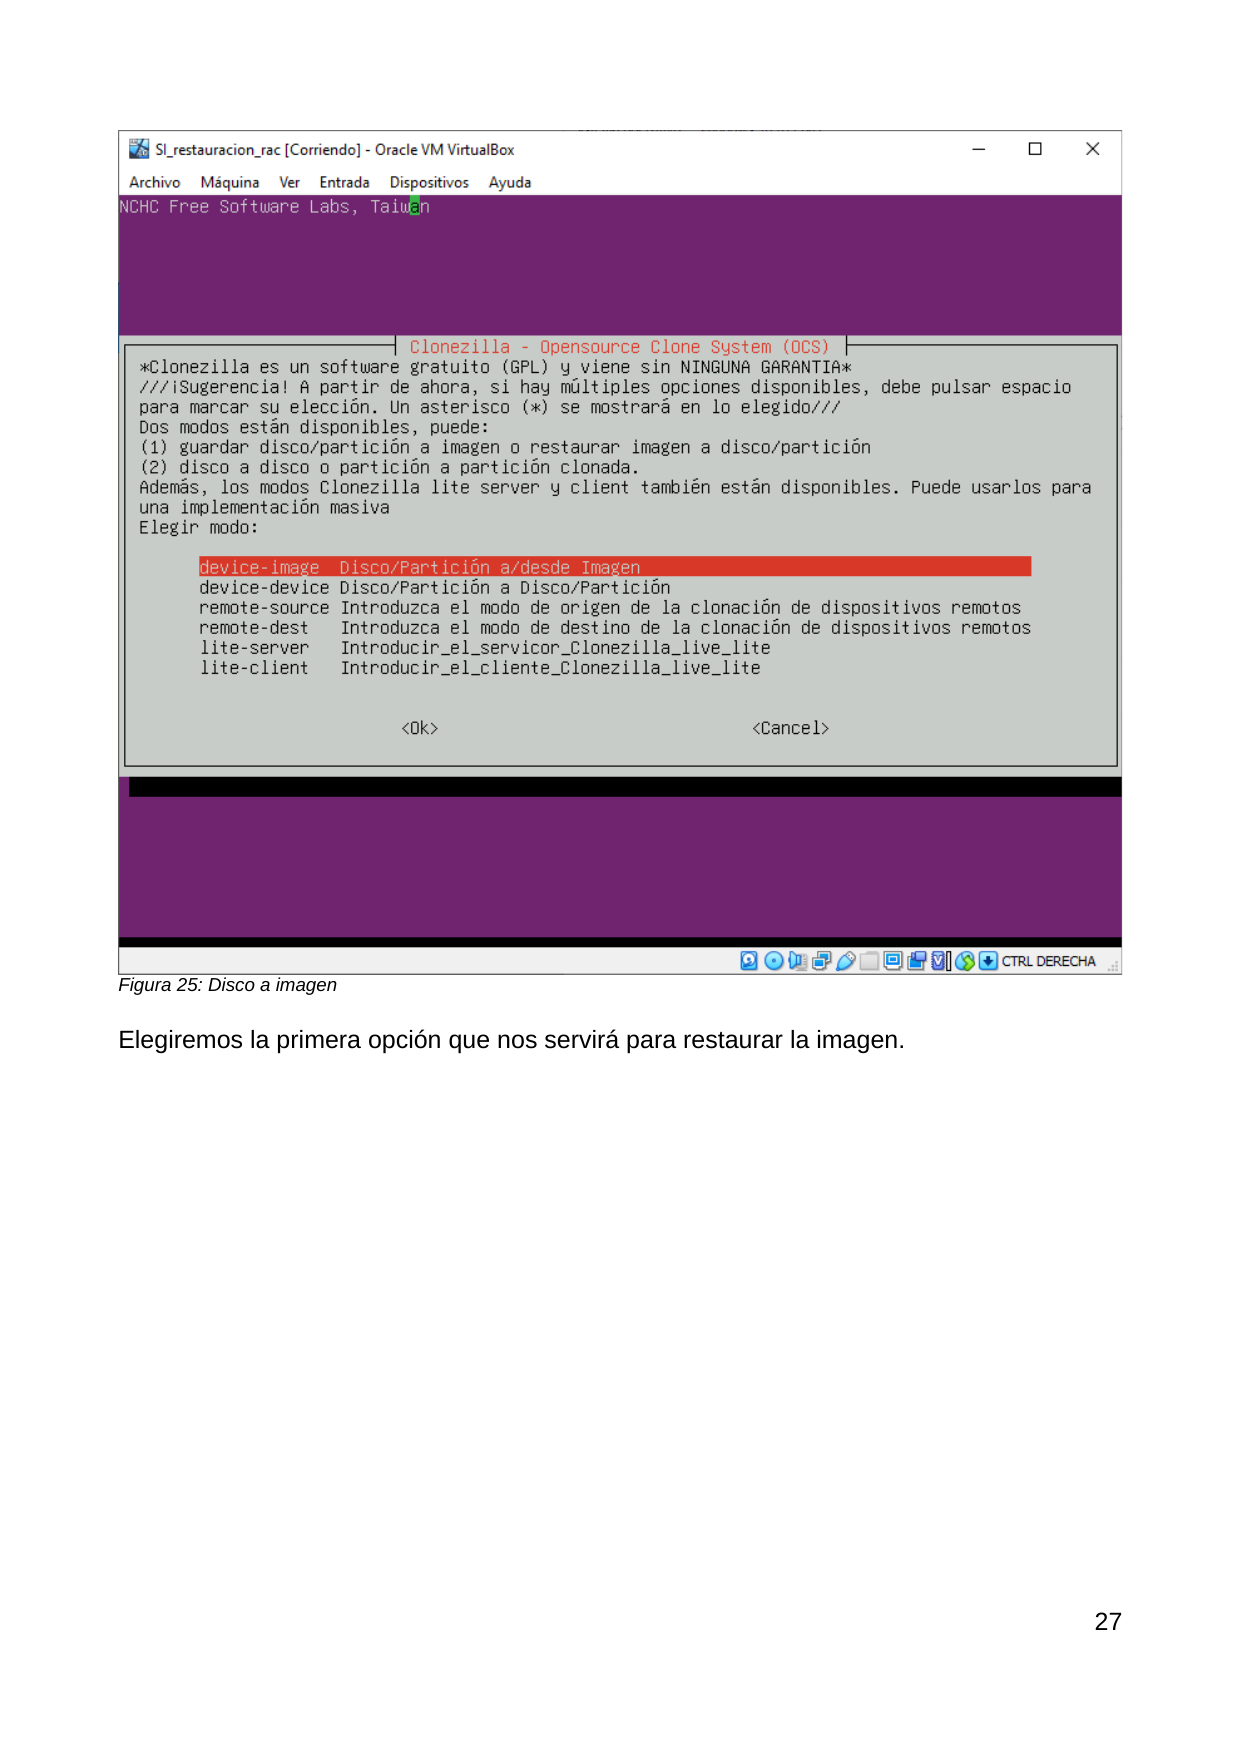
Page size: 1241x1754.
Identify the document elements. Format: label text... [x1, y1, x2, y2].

text Figura 25: Disco a imagen [118, 975, 1122, 996]
picture [118, 130, 1123, 975]
text Elegiremos la primera opción que nos servirá para restaurar la imagen. [118, 1024, 1122, 1053]
